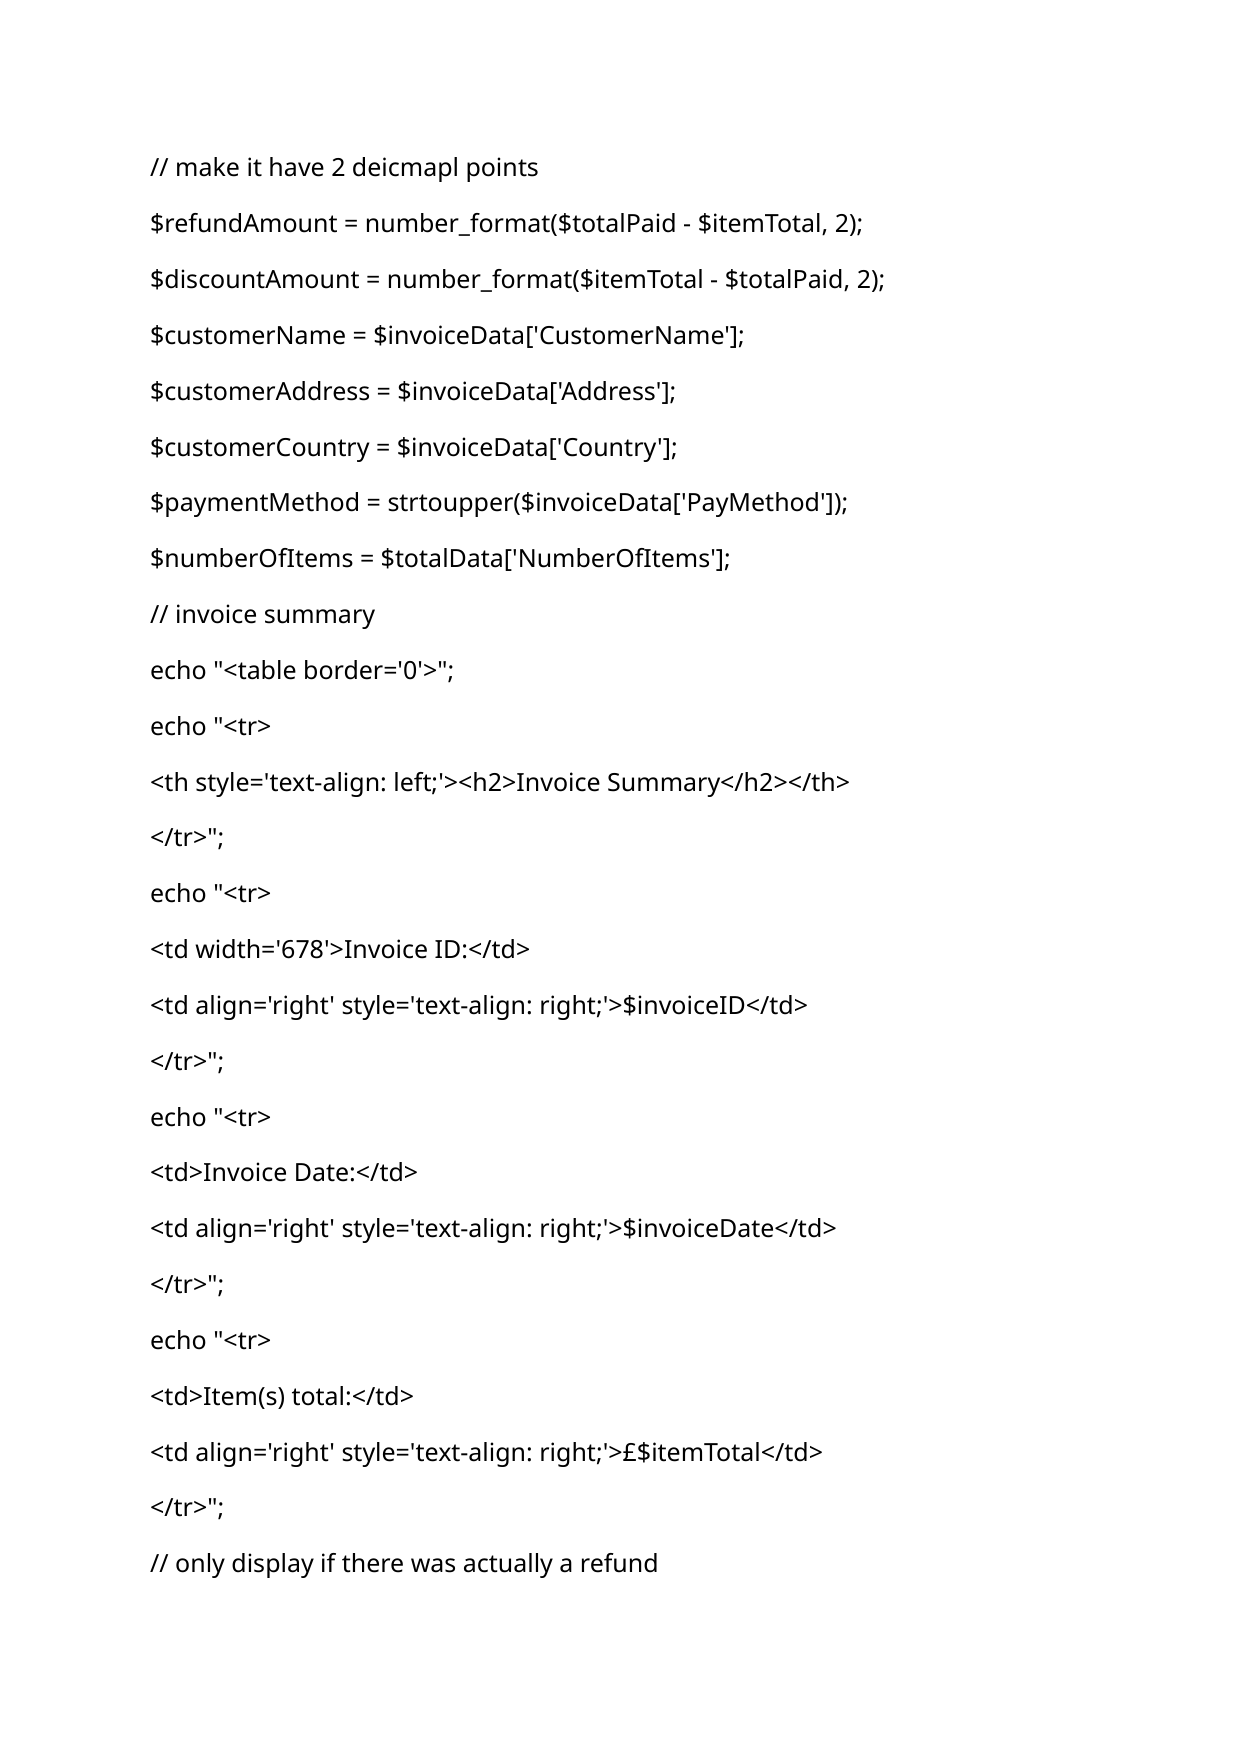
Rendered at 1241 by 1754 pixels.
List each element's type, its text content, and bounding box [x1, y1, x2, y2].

text <td align='right' style='text-align: right;'>$invoiceID</td> [150, 987, 1090, 1022]
text </tr>"; [150, 1490, 1090, 1524]
text echo "<table border='0'>"; [150, 652, 1090, 687]
text $customerCountry = $invoiceData['Country']; [150, 429, 1090, 463]
text // invoice summary [150, 597, 1090, 631]
text <td>Item(s) total:</td> [150, 1378, 1090, 1412]
text $paymentMethod = strtoupper($invoiceData['PayMethod']); [150, 485, 1090, 519]
text $refundAmount = number_format($totalPaid - $itemTotal, 2); [150, 206, 1090, 240]
text $customerAddress = $invoiceData['Address']; [150, 373, 1090, 407]
text $customerName = $invoiceData['CustomerName']; [150, 317, 1090, 352]
text </tr>"; [150, 1043, 1090, 1077]
text <td align='right' style='text-align: right;'>$invoiceDate</td> [150, 1211, 1090, 1245]
text <th style='text-align: left;'><h2>Invoice Summary</h2></th> [150, 764, 1090, 798]
text echo "<tr> [150, 876, 1090, 910]
text echo "<tr> [150, 708, 1090, 742]
text echo "<tr> [150, 1099, 1090, 1133]
text $discountAmount = number_format($itemTotal - $totalPaid, 2); [150, 262, 1090, 296]
text </tr>"; [150, 820, 1090, 854]
text echo "<tr> [150, 1322, 1090, 1357]
text $numberOfItems = $totalData['NumberOfItems']; [150, 541, 1090, 575]
text // make it have 2 deicmapl points [150, 150, 1090, 184]
text <td width='678'>Invoice ID:</td> [150, 932, 1090, 966]
text <td>Invoice Date:</td> [150, 1155, 1090, 1189]
text <td align='right' style='text-align: right;'>£$itemTotal</td> [150, 1434, 1090, 1468]
text // only display if there was actually a refund [150, 1546, 1090, 1580]
text </tr>"; [150, 1267, 1090, 1301]
